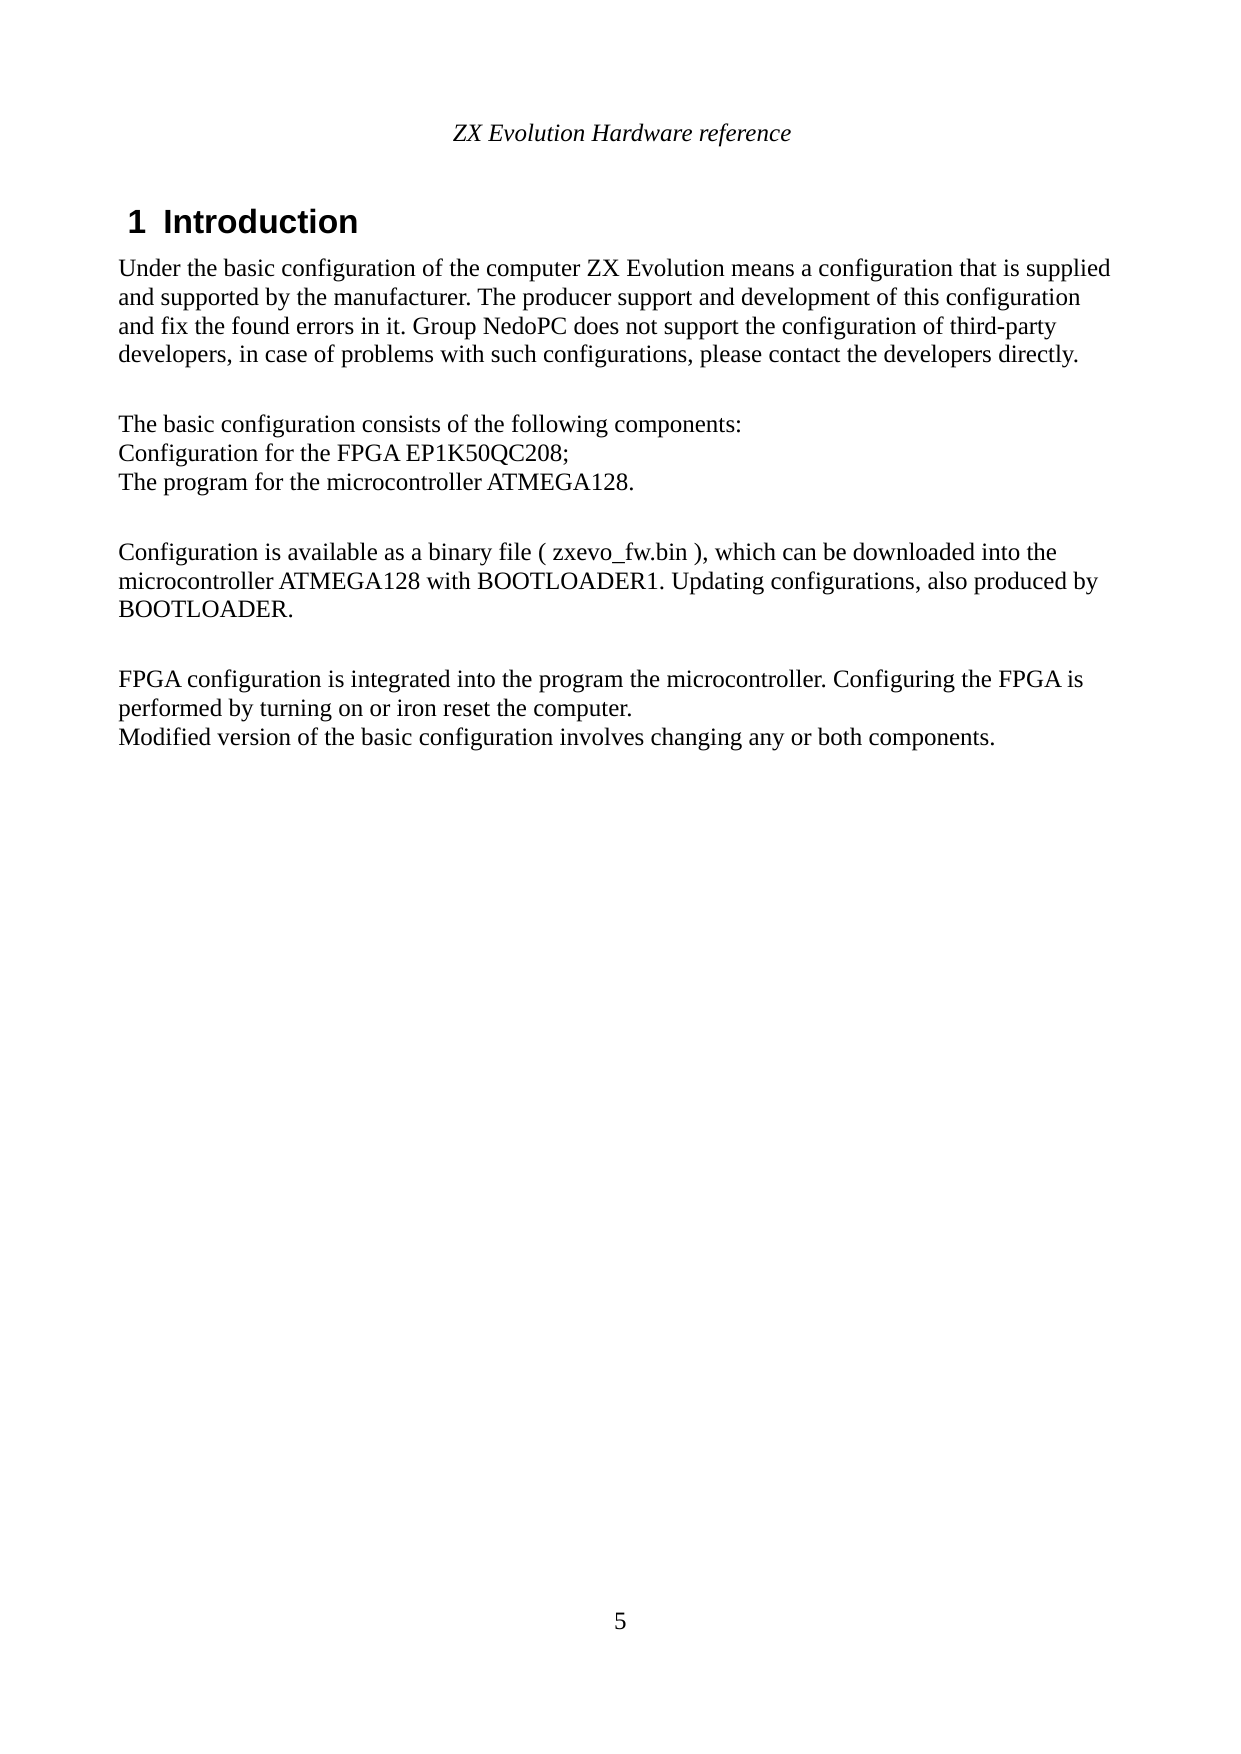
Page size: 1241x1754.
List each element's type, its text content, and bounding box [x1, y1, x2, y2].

subtitle Introduction [118, 202, 1122, 241]
text The basic configuration consists of the following components: Configuration for the FPGA EP1K50QC208; The program for the microcontroller ATMEGA128. [118, 409, 1122, 496]
text Configuration is available as a binary file ( zxevo_fw.bin ), which can be downloaded into the microcontroller ATMEGA128 with BOOTLOADER1. Updating configurations, also produced by BOOTLOADER. [118, 537, 1122, 623]
text FPGA configuration is integrated into the program the microcontroller. Configuring the FPGA is performed by turning on or iron reset the computer. Modified version of the basic configuration involves changing any or both components. [118, 664, 1122, 751]
text Under the basic configuration of the computer ZX Evolution means a configuration that is supplied and supported by the manufacturer. The producer support and development of this configuration and fix the found errors in it. Group NedoPC does not support the configuration of third-party developers, in case of problems with such configurations, please contact the developers directly. [118, 253, 1122, 368]
